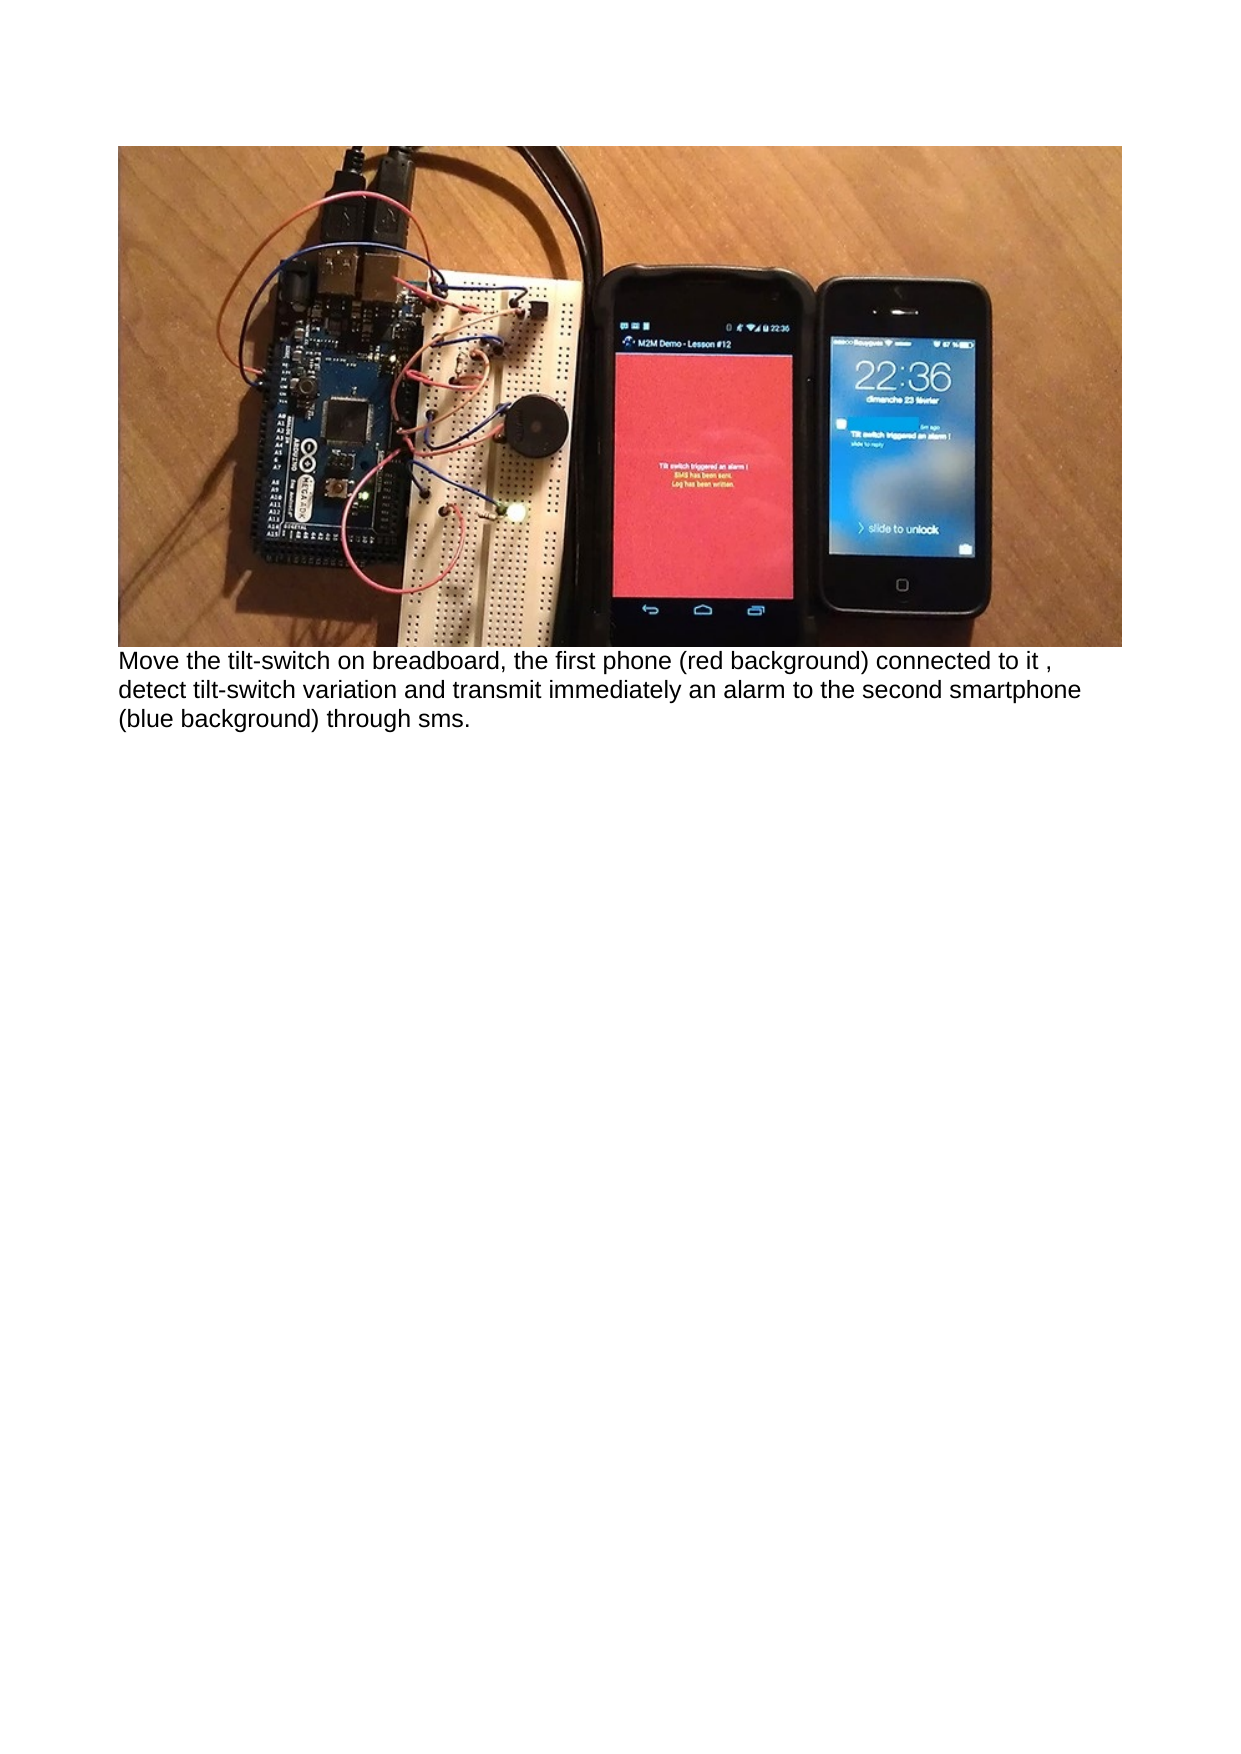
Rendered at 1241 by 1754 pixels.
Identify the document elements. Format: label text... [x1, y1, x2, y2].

text Move the tilt-switch on breadboard, the first phone (red background) connected to it , detect tilt-switch variation and transmit immediately an alarm to the second smartphone (blue background) through sms. [118, 647, 1122, 733]
